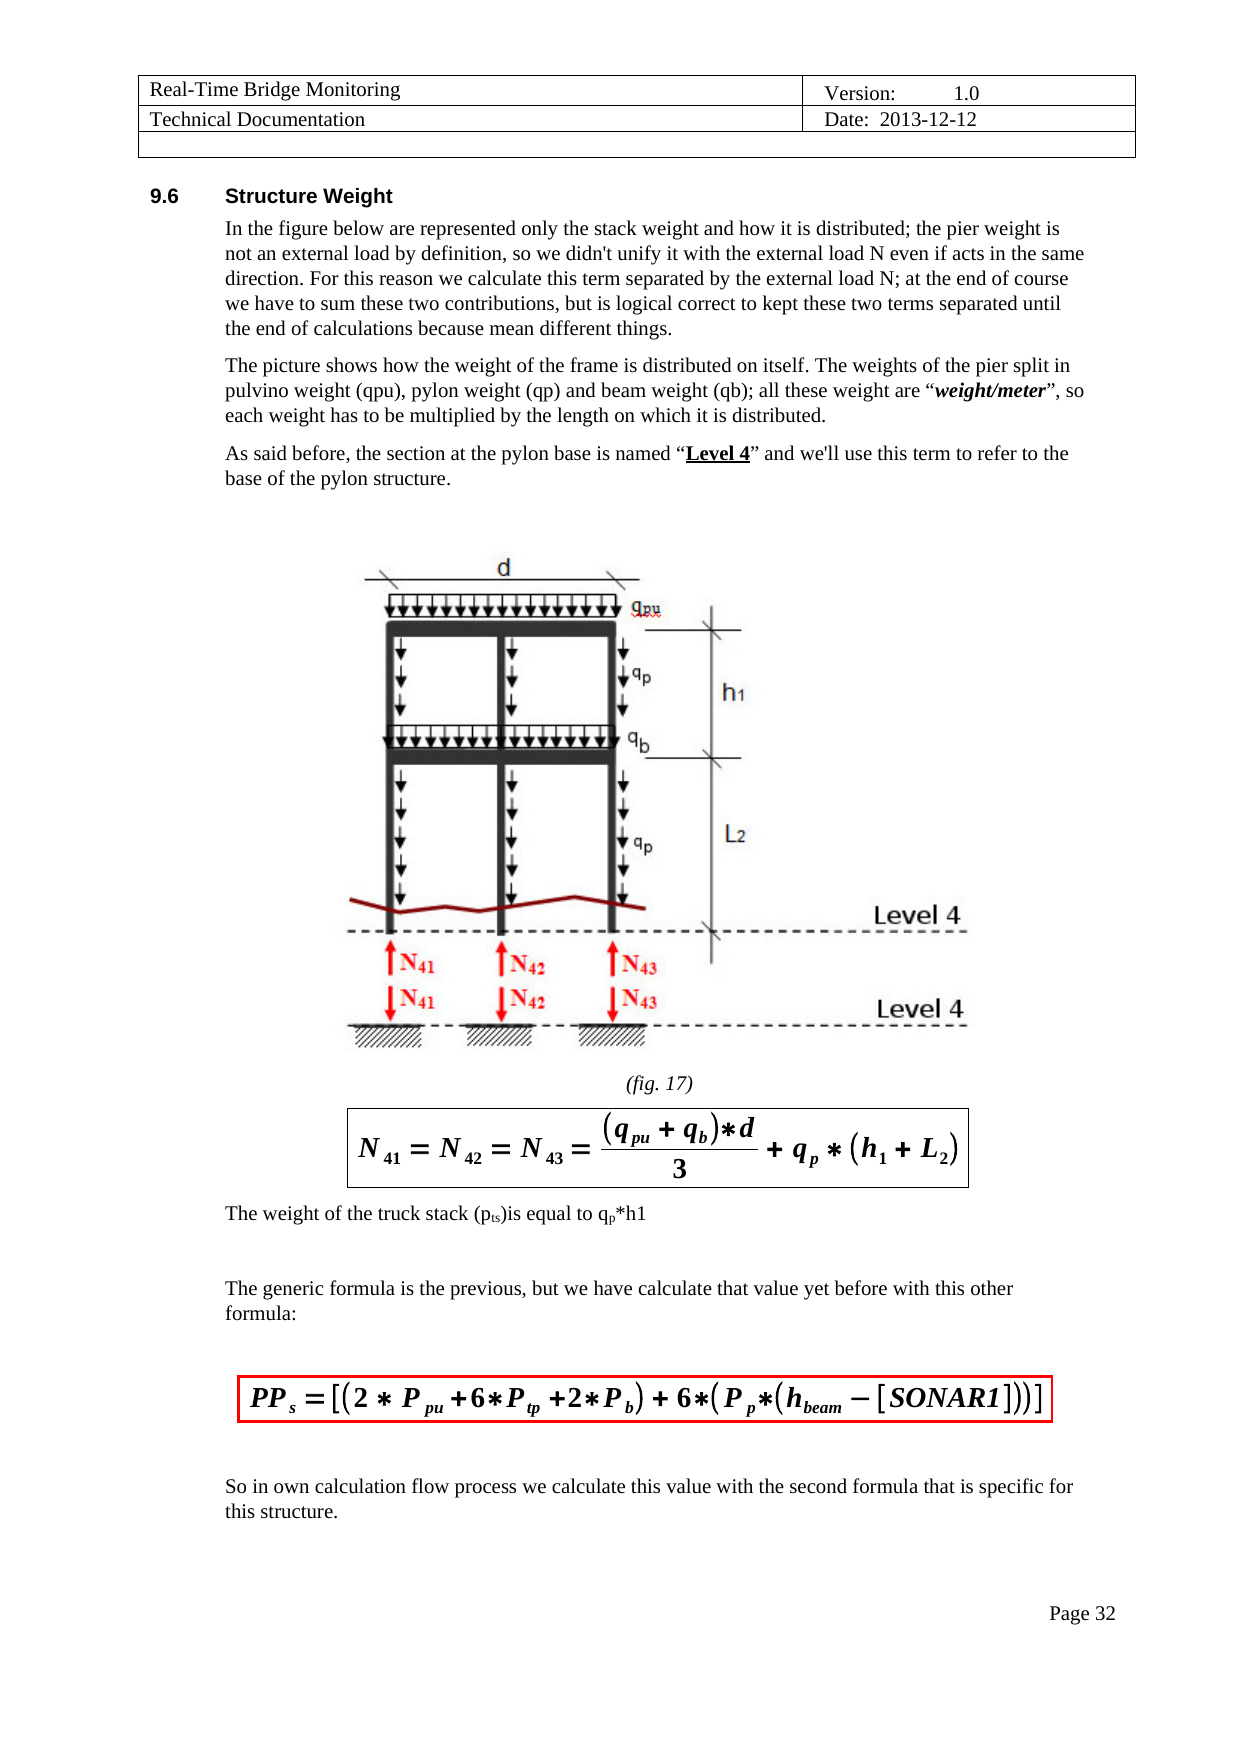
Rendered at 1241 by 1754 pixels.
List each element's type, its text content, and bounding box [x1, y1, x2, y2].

text In the figure below are represented only the stack weight and how it is distributed; the pier weight is not an external load by definition, so we didn't unify it with the external load N even if acts in the same direction. For this reason we calculate this term separated by the external load N; at the end of course we have to sum these two contributions, but is logical correct to kept these two terms separated until the end of calculations because mean different things. [225, 214, 1090, 339]
picture [332, 539, 983, 1058]
subtitle Structure Weight [150, 183, 1090, 208]
text The weight of the truck stack (pts)is equal to qp*h1 [225, 1200, 1090, 1225]
text The picture shows how the weight of the frame is distributed on itself. The weights of the pier split in pulvino weight (qpu), pylon weight (qp) and beam weight (qb); all these weight are “weight/meter”, so each weight has to be multiplied by the length on which it is distributed. [225, 352, 1090, 427]
text The generic formula is the previous, but we have calculate that value yet before with this other formula: [225, 1275, 1090, 1325]
text So in own calculation flow process we calculate this value with the second formula that is specific for this structure. [225, 1473, 1090, 1523]
text As said before, the section at the pylon base is named “Level 4” and we'll use this term to refer to the base of the pylon structure. [225, 439, 1090, 489]
text (fig. 17) [225, 1070, 1090, 1095]
